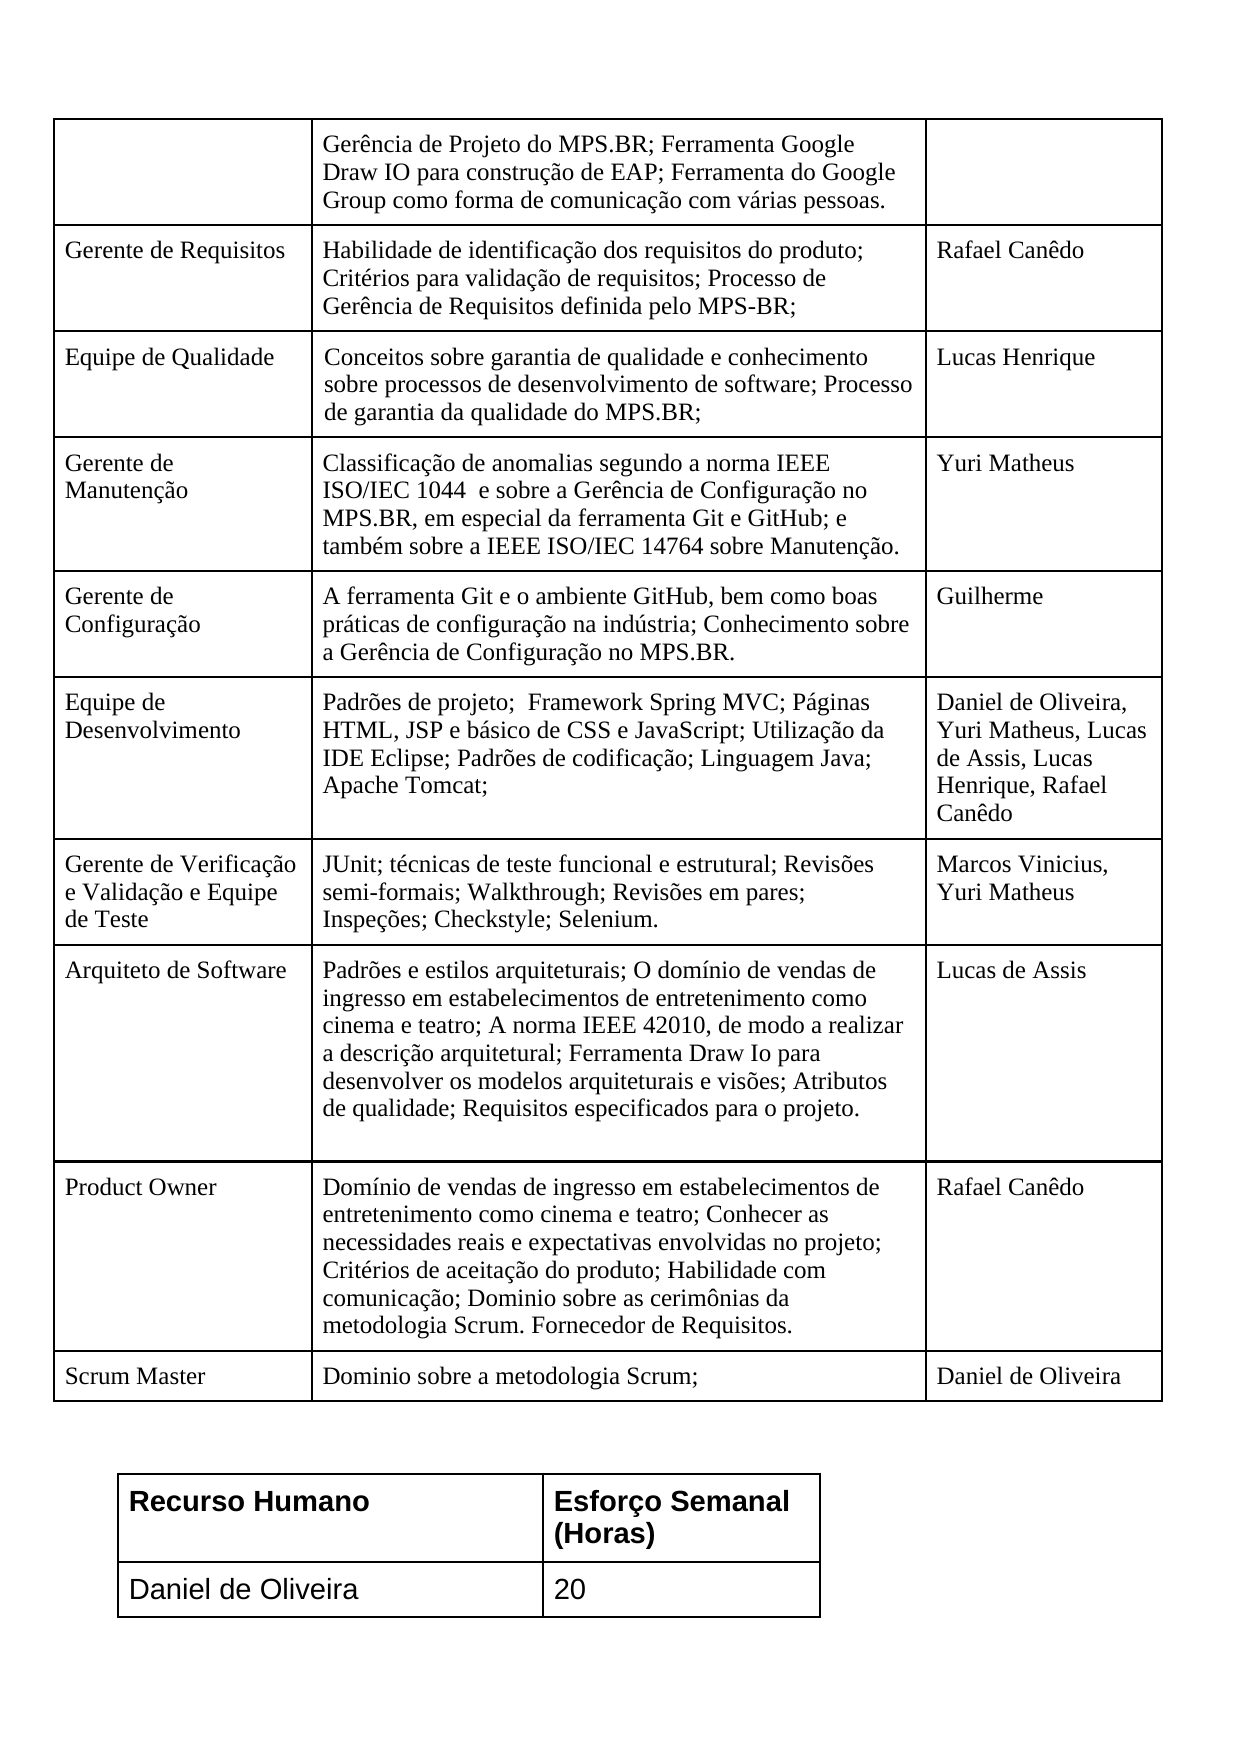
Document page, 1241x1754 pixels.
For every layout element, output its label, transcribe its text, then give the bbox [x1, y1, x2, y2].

table_cell [55, 120, 311, 224]
table_cell Daniel de Oliveira [927, 1352, 1161, 1400]
table_cell Habilidade de identificação dos requisitos do produto; Critérios para validação de requisitos; Processo de Gerência de Requisitos definida pelo MPS-BR; [313, 226, 925, 330]
table_header Esforço Semanal (Horas) [544, 1475, 819, 1561]
table_cell JUnit; técnicas de teste funcional e estrutural; Revisões semi-formais; Walkthrough; Revisões em pares; Inspeções; Checkstyle; Selenium. [313, 840, 925, 943]
table_cell Arquiteto de Software [55, 946, 311, 1160]
table_cell Lucas Henrique [927, 332, 1161, 436]
table_cell Daniel de Oliveira, Yuri Matheus, Lucas de Assis, Lucas Henrique, Rafael Canêdo [927, 678, 1161, 837]
table_cell A ferramenta Git e o ambiente GitHub, bem como boas práticas de configuração na indústria; Conhecimento sobre a Gerência de Configuração no MPS.BR. [313, 572, 925, 676]
table_cell Product Owner [55, 1163, 311, 1349]
table_cell Padrões e estilos arquiteturais; O domínio de vendas de ingresso em estabelecimentos de entretenimento como cinema e teatro; A norma IEEE 42010, de modo a realizar a descrição arquitetural; Ferramenta Draw Io para desenvolver os modelos arquiteturais e visões; Atributos de qualidade; Requisitos especificados para o projeto. [313, 946, 925, 1160]
table_cell Marcos Vinicius, Yuri Matheus [927, 840, 1161, 943]
table_cell Gerência de Projeto do MPS.BR; Ferramenta Google Draw IO para construção de EAP; Ferramenta do Google Group como forma de comunicação com várias pessoas. [313, 120, 925, 224]
table_cell Lucas de Assis [927, 946, 1161, 1160]
table_cell Conceitos sobre garantia de qualidade e conhecimento sobre processos de desenvolvimento de software; Processo de garantia da qualidade do MPS.BR; [313, 332, 925, 436]
table_header Recurso Humano [119, 1475, 542, 1561]
table_cell Equipe de Desenvolvimento [55, 678, 311, 837]
table_cell Daniel de Oliveira [119, 1563, 542, 1616]
table_cell Gerente de Requisitos [55, 226, 311, 330]
table_cell Dominio sobre a metodologia Scrum; [313, 1352, 925, 1400]
table_cell Rafael Canêdo [927, 226, 1161, 330]
table_cell Rafael Canêdo [927, 1163, 1161, 1349]
table_cell Equipe de Qualidade [55, 332, 311, 436]
table_cell Gerente de Verificação e Validação e Equipe de Teste [55, 840, 311, 943]
table_cell Domínio de vendas de ingresso em estabelecimentos de entretenimento como cinema e teatro; Conhecer as necessidades reais e expectativas envolvidas no projeto; Critérios de aceitação do produto; Habilidade com comunicação; Dominio sobre as cerimônias da metodologia Scrum. Fornecedor de Requisitos. [313, 1163, 925, 1349]
table_cell Padrões de projeto; Framework Spring MVC; Páginas HTML, JSP e básico de CSS e JavaScript; Utilização da IDE Eclipse; Padrões de codificação; Linguagem Java; Apache Tomcat; [313, 678, 925, 837]
table_cell 20 [544, 1563, 819, 1616]
table_cell Classificação de anomalias segundo a norma IEEE ISO/IEC 1044 e sobre a Gerência de Configuração no MPS.BR, em especial da ferramenta Git e GitHub; e também sobre a IEEE ISO/IEC 14764 sobre Manutenção. [313, 438, 925, 570]
table_cell Gerente de Configuração [55, 572, 311, 676]
table_cell [927, 120, 1161, 224]
table_cell Guilherme [927, 572, 1161, 676]
table_cell Scrum Master [55, 1352, 311, 1400]
table_cell Yuri Matheus [927, 438, 1161, 570]
table_cell Gerente de Manutenção [55, 438, 311, 570]
